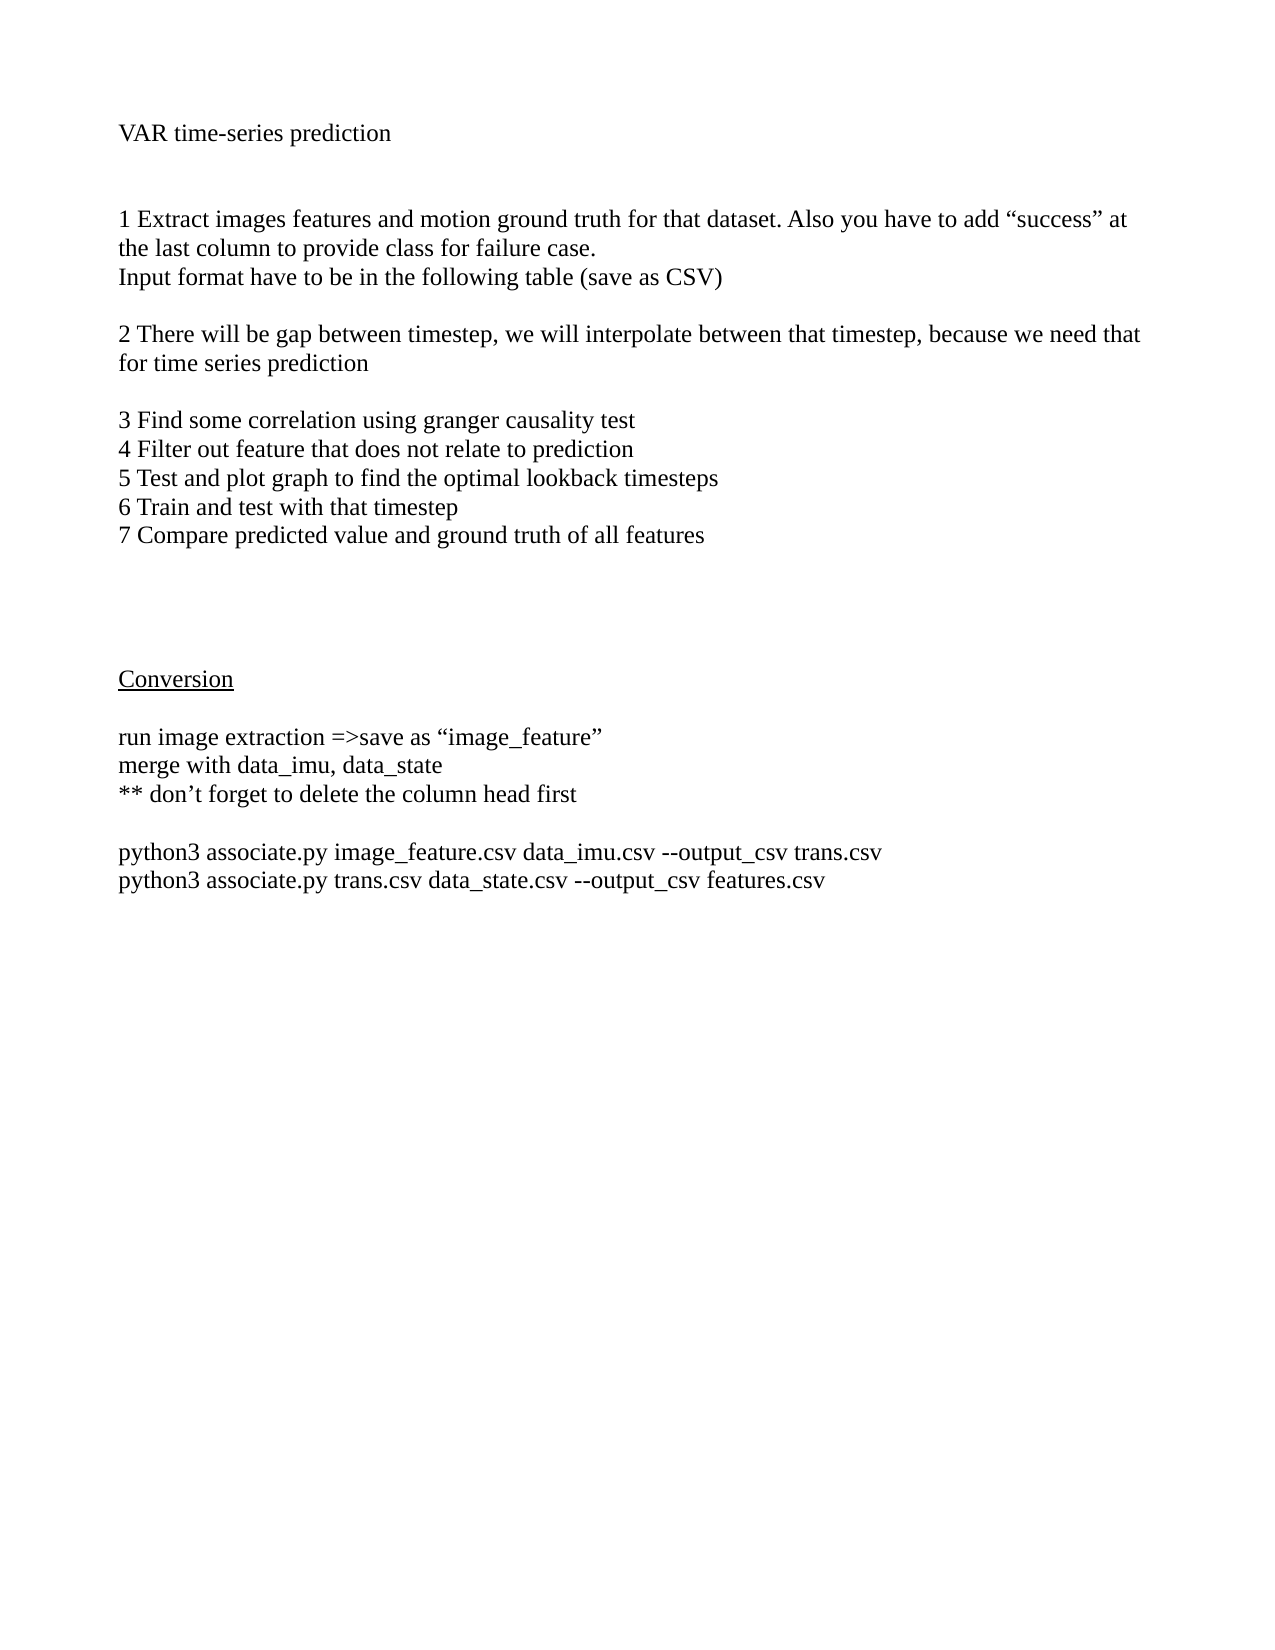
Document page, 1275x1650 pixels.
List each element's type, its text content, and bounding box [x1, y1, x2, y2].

text Input format have to be in the following table (save as CSV) [118, 262, 1157, 291]
text 1 Extract images features and motion ground truth for that dataset. Also you have to add “success” at the last column to provide class for failure case. [118, 204, 1157, 262]
text 7 Compare predicted value and ground truth of all features [118, 521, 1157, 549]
text 2 There will be gap between timestep, we will interpolate between that timestep, because we need that for time series prediction [118, 319, 1157, 377]
text run image extraction =>save as “image_feature” [118, 722, 1157, 751]
text 4 Filter out feature that does not relate to prediction [118, 434, 1157, 463]
text python3 associate.py trans.csv data_state.csv --output_csv features.csv [118, 866, 1157, 894]
text ** don’t forget to delete the column head first [118, 779, 1157, 808]
text VAR time-series prediction [118, 118, 1157, 147]
text python3 associate.py image_feature.csv data_imu.csv --output_csv trans.csv [118, 837, 1157, 866]
text Conversion [118, 664, 1157, 693]
text merge with data_imu, data_state [118, 751, 1157, 779]
text 6 Train and test with that timestep [118, 492, 1157, 521]
text 5 Test and plot graph to find the optimal lookback timesteps [118, 463, 1157, 492]
text 3 Find some correlation using granger causality test [118, 406, 1157, 434]
